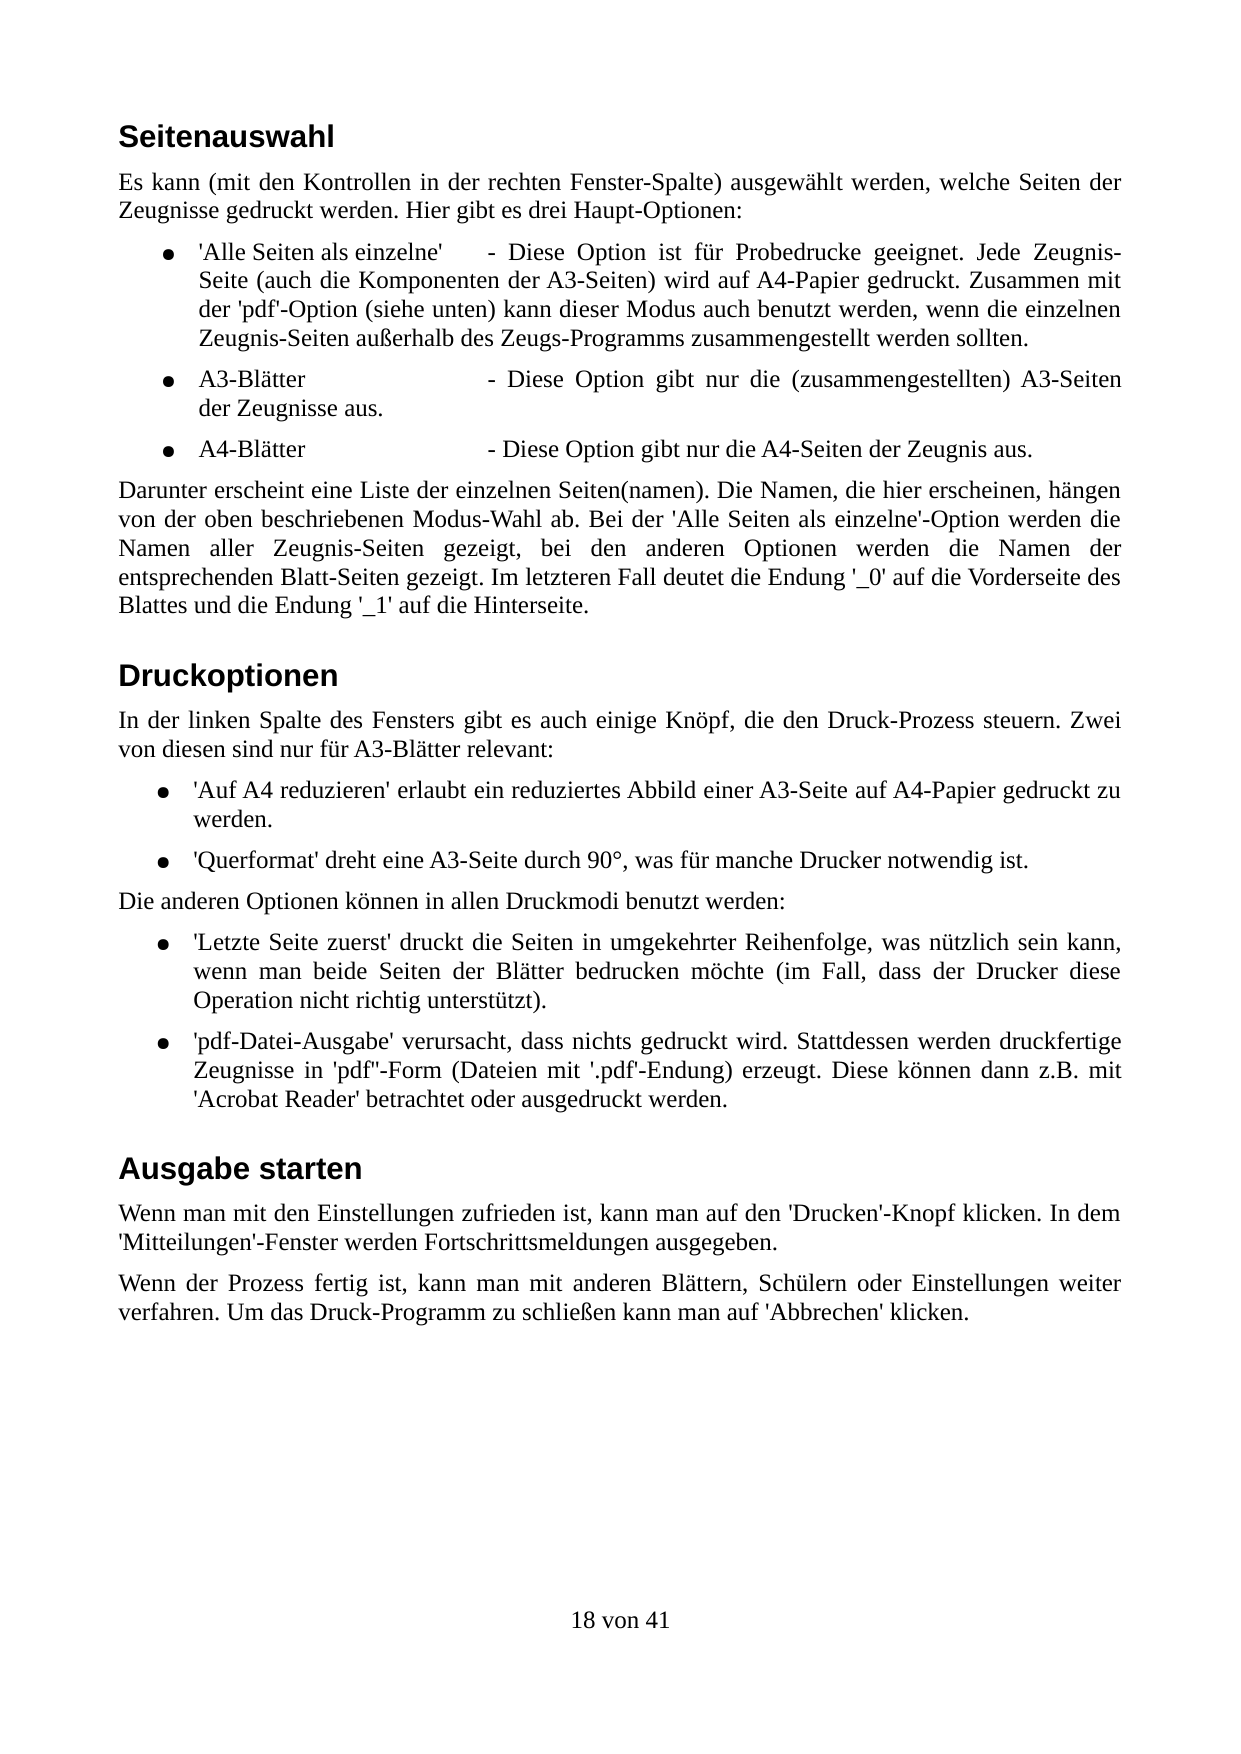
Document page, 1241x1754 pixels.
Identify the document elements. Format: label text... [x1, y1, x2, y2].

subtitle Seitenauswahl [118, 118, 1122, 154]
text Wenn der Prozess fertig ist, kann man mit anderen Blättern, Schülern oder Einstellungen weiter verfahren. Um das Druck-Programm zu schließen kann man auf 'Abbrechen' klicken. [118, 1268, 1122, 1326]
list 'Letzte Seite zuerst' druckt die Seiten in umgekehrter Reihenfolge, was nützlich sein kann, wenn man beide Seiten der Blätter bedrucken möchte (im Fall, dass der Drucker diese Operation nicht richtig unterstützt). [156, 927, 1122, 1014]
text Es kann (mit den Kontrollen in der rechten Fenster-Spalte) ausgewählt werden, welche Seiten der Zeugnisse gedruckt werden. Hier gibt es drei Haupt-Optionen: [118, 167, 1122, 224]
list 'Querformat' dreht eine A3-Seite durch 90°, was für manche Drucker notwendig ist. [156, 845, 1122, 874]
list 'Alle Seiten als einzelne' - Diese Option ist für Probedrucke geeignet. Jede Zeugnis-Seite (auch die Komponenten der A3-Seiten) wird auf A4-Papier gedruckt. Zusammen mit der 'pdf'-Option (siehe unten) kann dieser Modus auch benutzt werden, wenn die einzelnen Zeugnis-Seiten außerhalb des Zeugs-Programms zusammengestellt werden sollten. [192, 237, 1122, 352]
list 'Auf A4 reduzieren' erlaubt ein reduziertes Abbild einer A3-Seite auf A4-Papier gedruckt zu werden. [156, 775, 1122, 832]
list A3-Blätter - Diese Option gibt nur die (zusammengestellten) A3-Seiten der Zeugnisse aus. [192, 364, 1122, 422]
subtitle Druckoptionen [118, 657, 1122, 692]
text Die anderen Optionen können in allen Druckmodi benutzt werden: [118, 886, 1122, 915]
text Wenn man mit den Einstellungen zufrieden ist, kann man auf den 'Drucken'-Knopf klicken. In dem 'Mitteilungen'-Fenster werden Fortschrittsmeldungen ausgegeben. [118, 1198, 1122, 1256]
list 'pdf-Datei-Ausgabe' verursacht, dass nichts gedruckt wird. Stattdessen werden druckfertige Zeugnisse in 'pdf''-Form (Dateien mit '.pdf'-Endung) erzeugt. Diese können dann z.B. mit 'Acrobat Reader' betrachtet oder ausgedruckt werden. [156, 1026, 1122, 1112]
text In der linken Spalte des Fensters gibt es auch einige Knöpf, die den Druck-Prozess steuern. Zwei von diesen sind nur für A3-Blätter relevant: [118, 705, 1122, 762]
subtitle Ausgabe starten [118, 1150, 1122, 1186]
text Darunter erscheint eine Liste der einzelnen Seiten(namen). Die Namen, die hier erscheinen, hängen von der oben beschriebenen Modus-Wahl ab. Bei der 'Alle Seiten als einzelne'-Option werden die Namen aller Zeugnis-Seiten gezeigt, bei den anderen Optionen werden die Namen der entsprechenden Blatt-Seiten gezeigt. Im letzteren Fall deutet die Endung '_0' auf die Vorderseite des Blattes und die Endung '_1' auf die Hinterseite. [118, 475, 1122, 619]
list A4-Blätter - Diese Option gibt nur die A4-Seiten der Zeugnis aus. [192, 434, 1122, 463]
